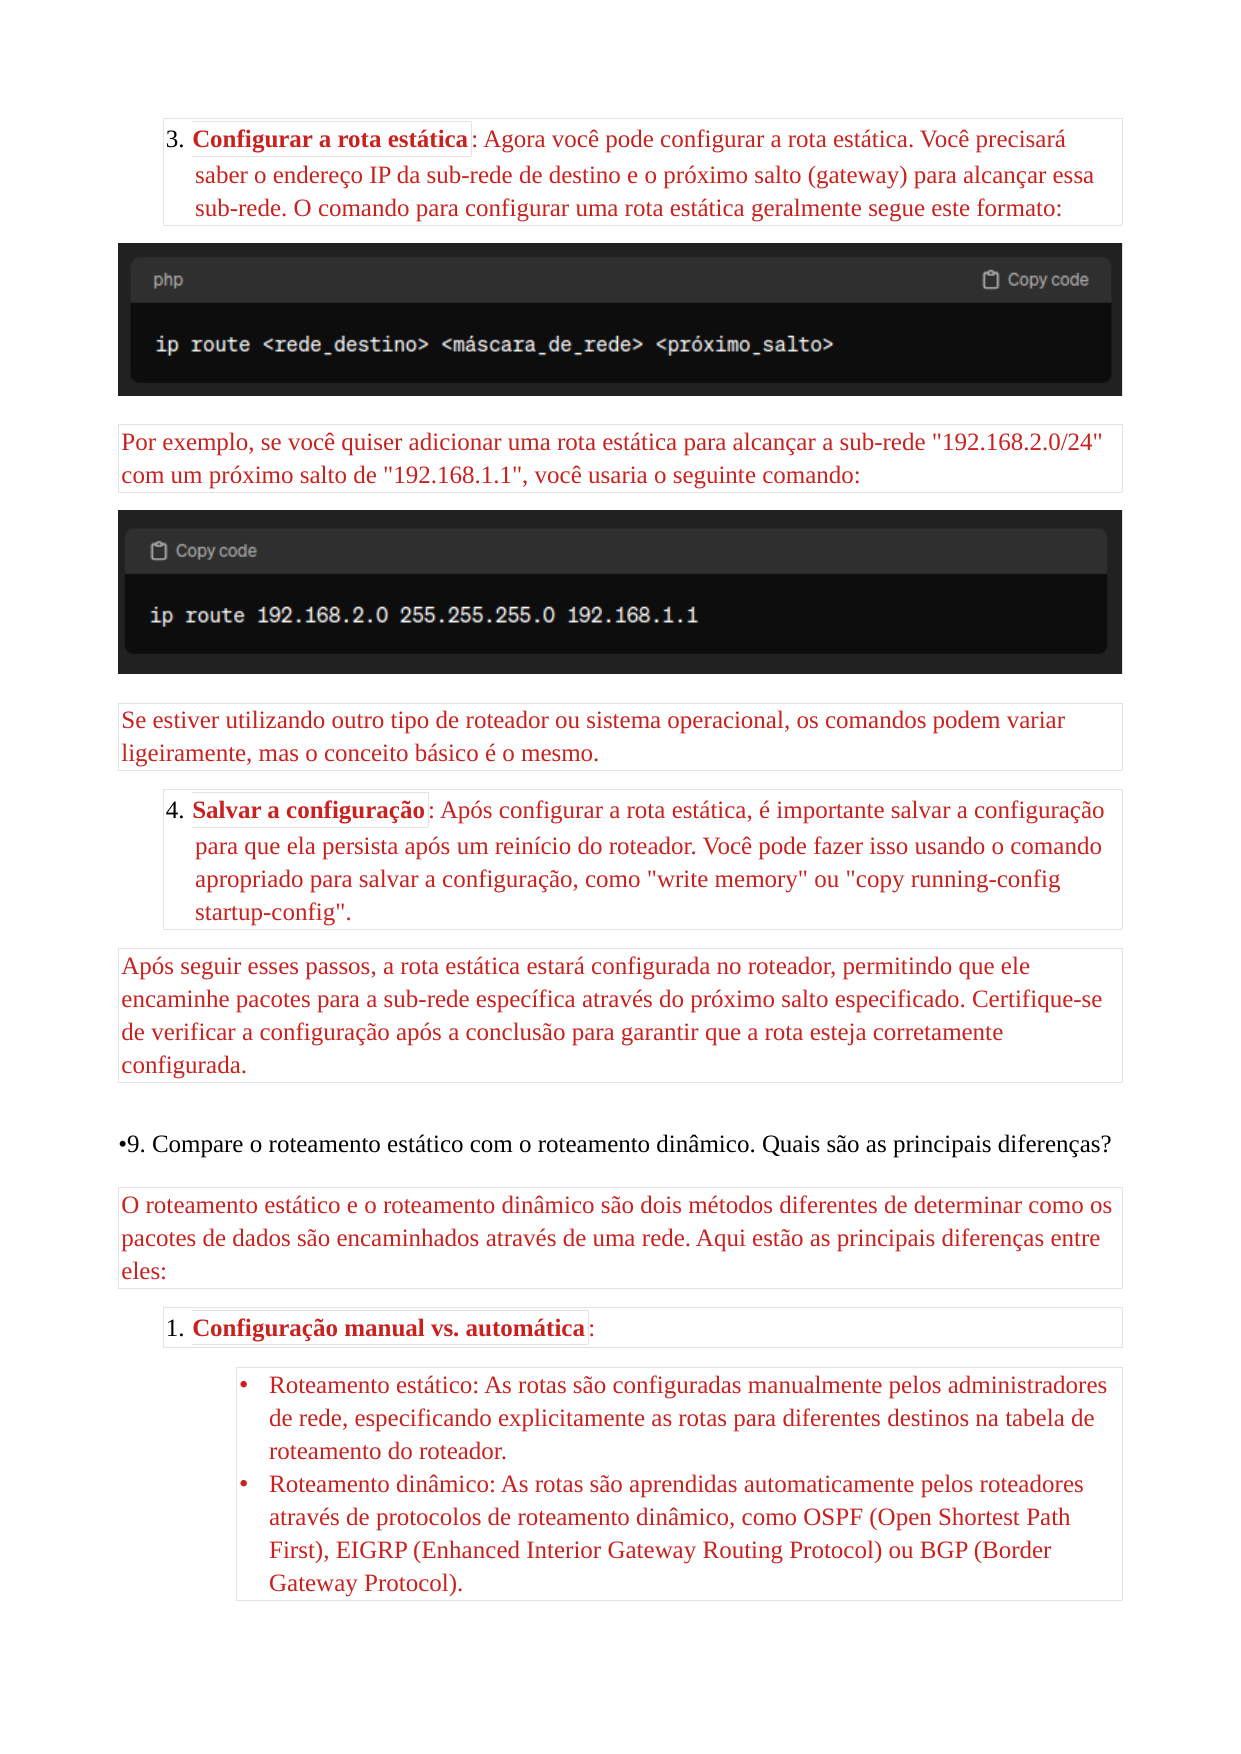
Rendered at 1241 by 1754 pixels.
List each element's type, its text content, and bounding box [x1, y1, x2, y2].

text Após seguir esses passos, a rota estática estará configurada no roteador, permitindo que ele encaminhe pacotes para a sub-rede específica através do próximo salto especificado. Certifique-se de verificar a configuração após a conclusão para garantir que a rota esteja corretamente configurada. [119, 949, 1122, 1082]
list Roteamento estático: As rotas são configuradas manualmente pelos administradores de rede, especificando explicitamente as rotas para diferentes destinos na tabela de roteamento do roteador. [237, 1368, 1122, 1465]
list Configurar a rota estática: Agora você pode configurar a rota estática. Você precisará saber o endereço IP da sub-rede de destino e o próximo salto (gateway) para alcançar essa sub-rede. O comando para configurar uma rota estática geralmente segue este formato: [164, 119, 1122, 225]
list Roteamento dinâmico: As rotas são aprendidas automaticamente pelos roteadores através de protocolos de roteamento dinâmico, como OSPF (Open Shortest Path First), EIGRP (Enhanced Interior Gateway Routing Protocol) ou BGP (Border Gateway Protocol). [237, 1466, 1122, 1600]
list Salvar a configuração: Após configurar a rota estática, é importante salvar a configuração para que ela persista após um reinício do roteador. Você pode fazer isso usando o comando apropriado para salvar a configuração, como "write memory" ou "copy running-config startup-config". [164, 790, 1122, 929]
text •9. Compare o roteamento estático com o roteamento dinâmico. Quais são as principais diferenças? [118, 1129, 1122, 1158]
list Configuração manual vs. automática: [164, 1308, 1122, 1347]
text Por exemplo, se você quiser adicionar uma rota estática para alcançar a sub-rede "192.168.2.0/24" com um próximo salto de "192.168.1.1", você usaria o seguinte comando: [119, 425, 1122, 492]
picture [118, 510, 1123, 674]
text O roteamento estático e o roteamento dinâmico são dois métodos diferentes de determinar como os pacotes de dados são encaminhados através de uma rede. Aqui estão as principais diferenças entre eles: [119, 1188, 1122, 1288]
text Se estiver utilizando outro tipo de roteador ou sistema operacional, os comandos podem variar ligeiramente, mas o conceito básico é o mesmo. [119, 704, 1122, 770]
picture [118, 243, 1123, 396]
